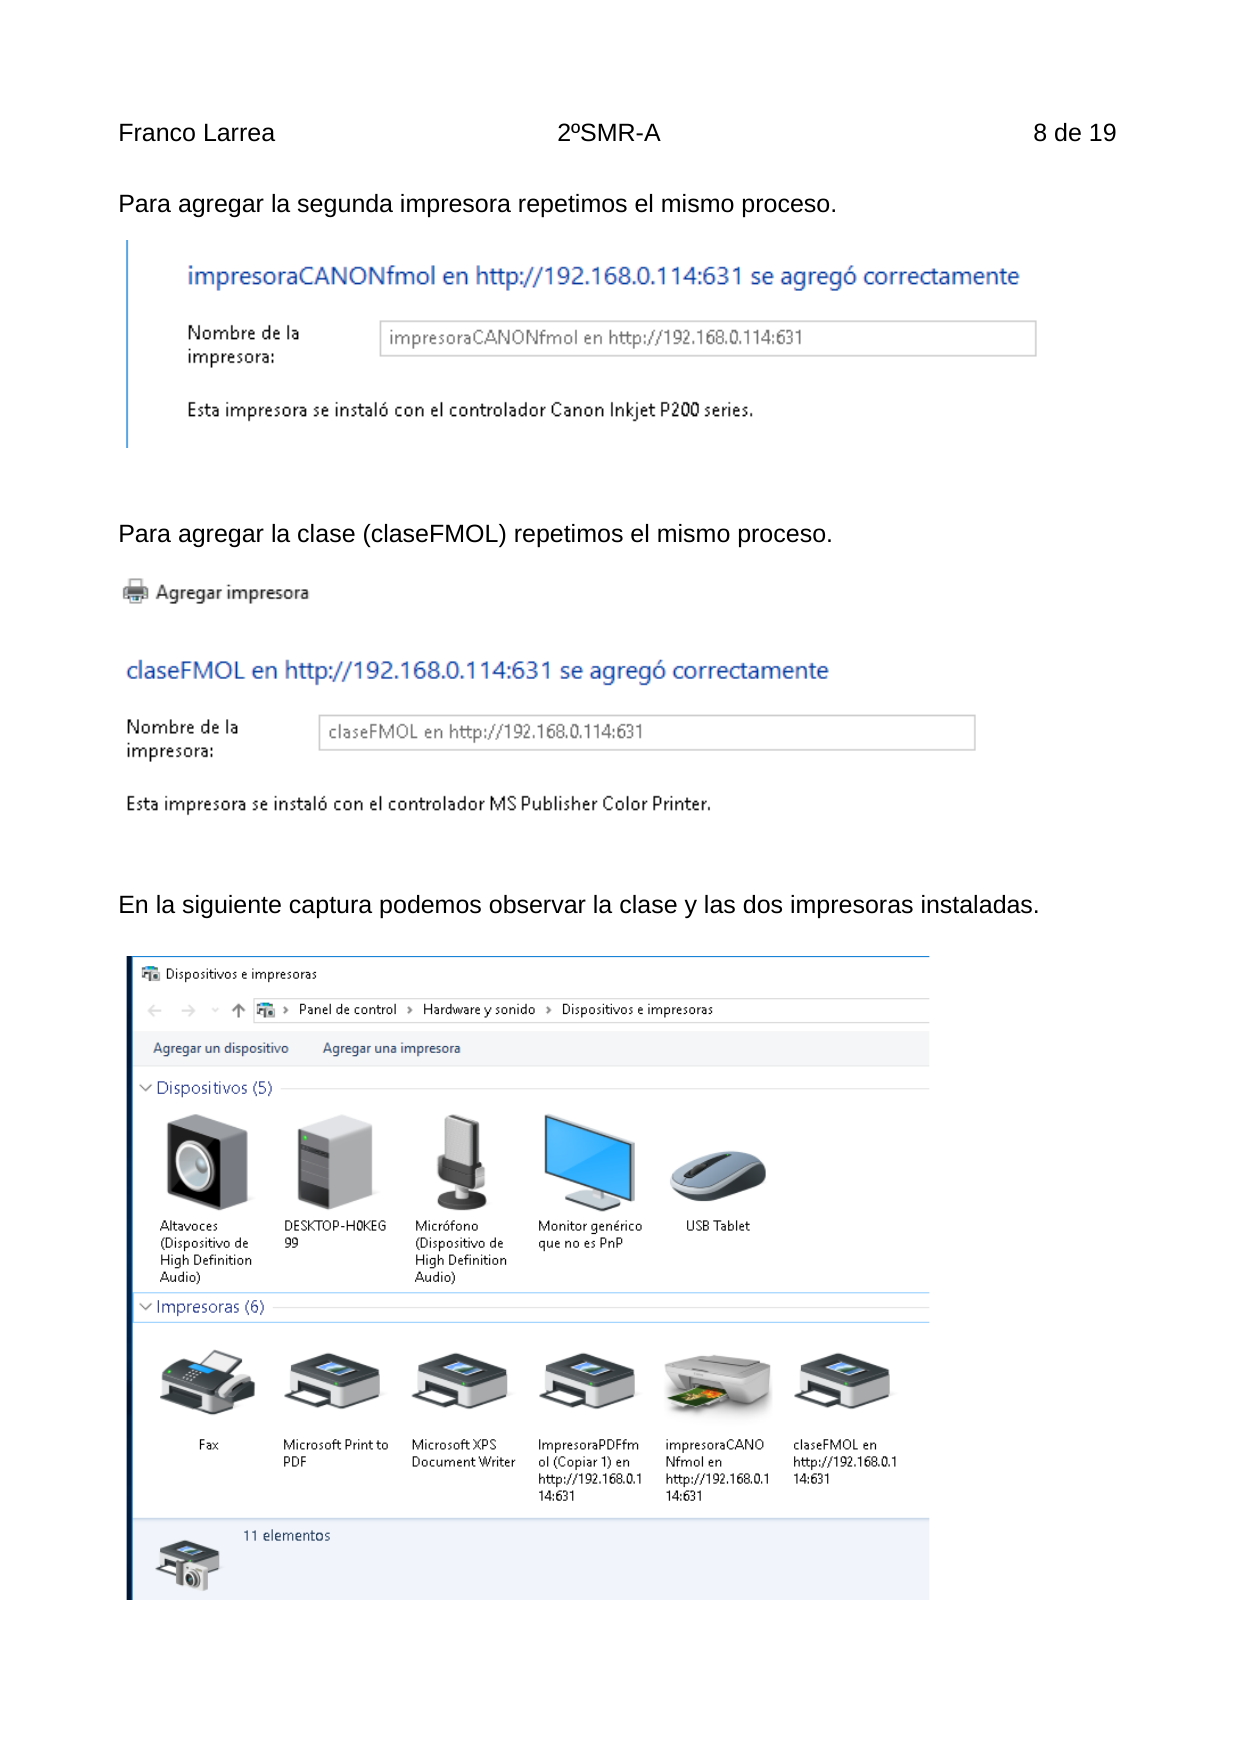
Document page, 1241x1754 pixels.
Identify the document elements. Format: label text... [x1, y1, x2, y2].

picture [125, 240, 1076, 448]
picture [114, 560, 1001, 848]
text Para agregar la clase (claseFMOL) repetimos el mismo proceso. [118, 519, 1122, 548]
picture [126, 956, 930, 1600]
text Para agregar la segunda impresora repetimos el mismo proceso. [118, 189, 1122, 218]
text En la siguiente captura podemos observar la clase y las dos impresoras instaladas. [118, 890, 1122, 919]
